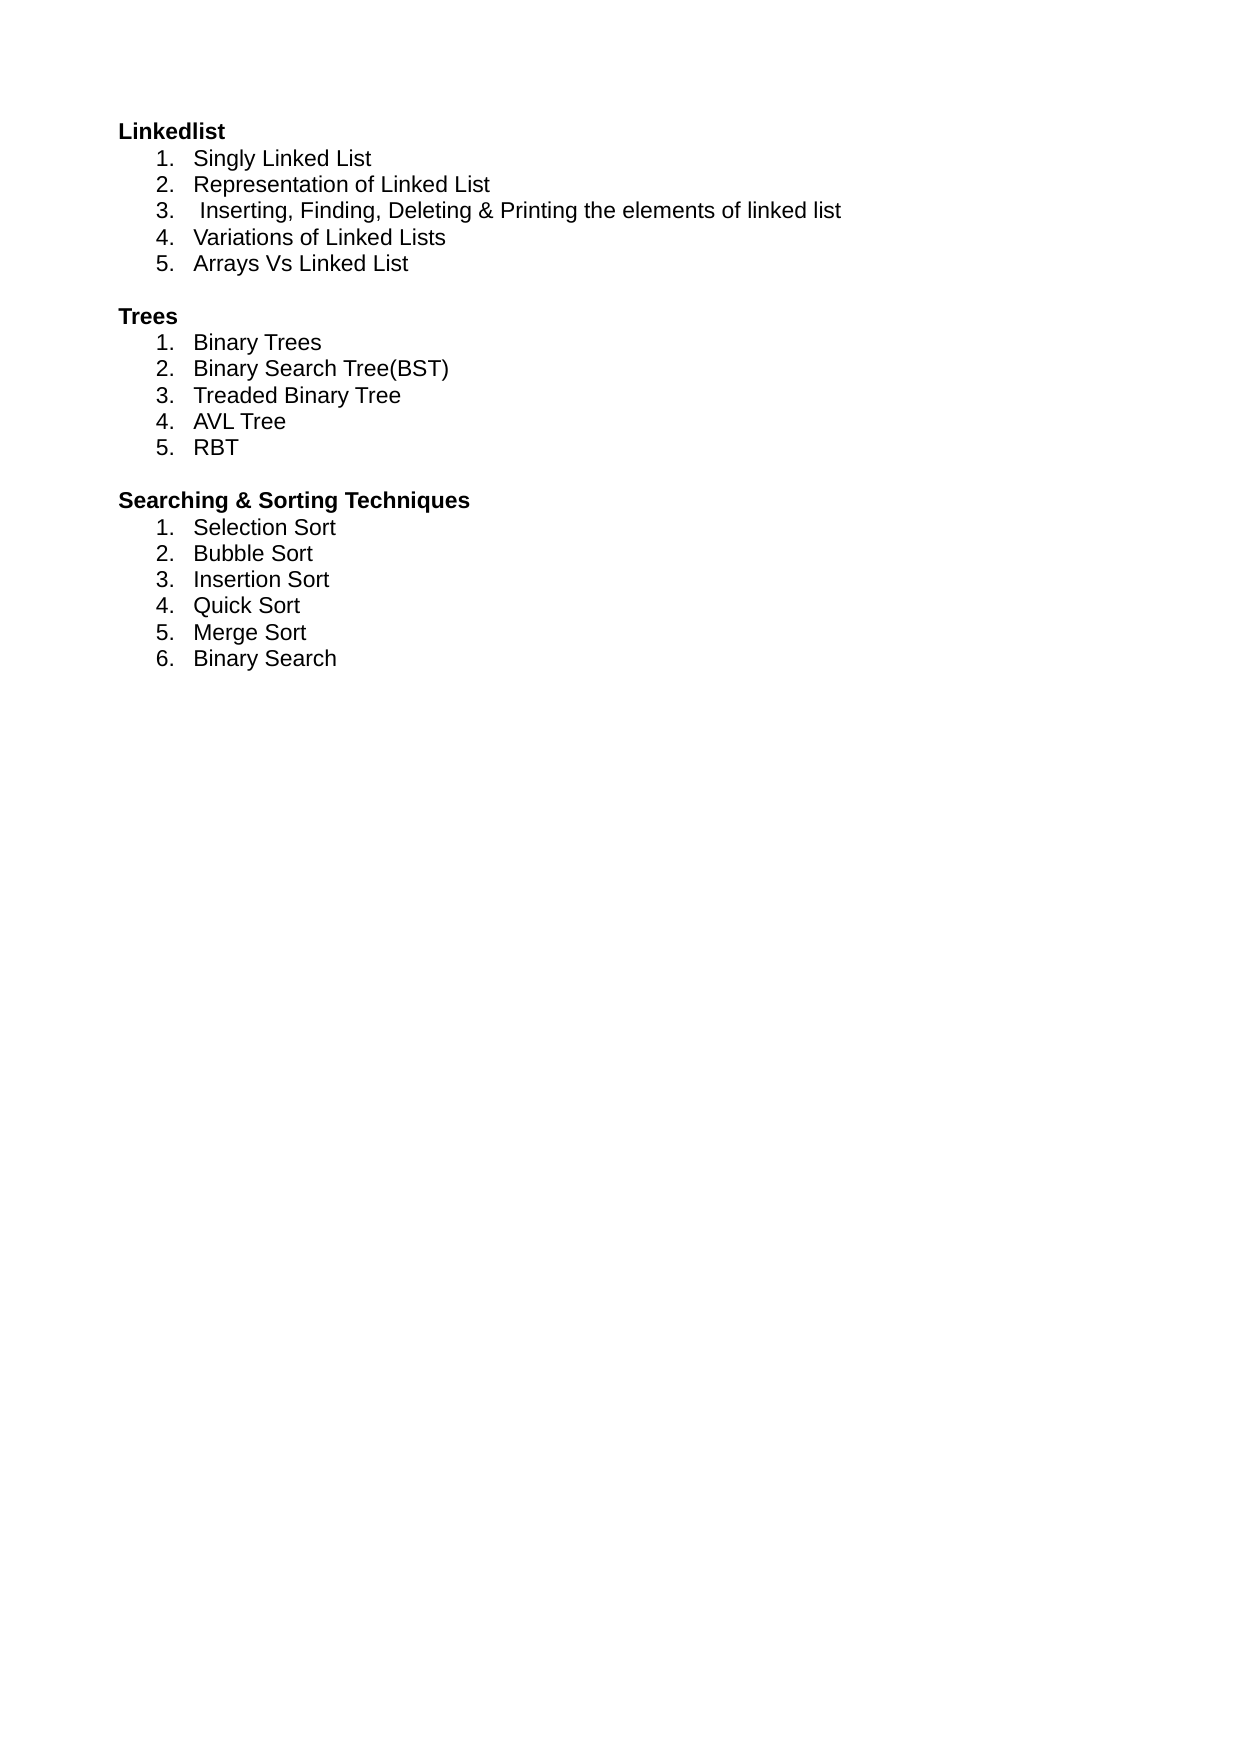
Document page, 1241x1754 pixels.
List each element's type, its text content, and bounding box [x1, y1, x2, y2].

list Singly Linked List [156, 144, 1122, 171]
list Quick Sort [156, 592, 1122, 619]
text Searching & Sorting Techniques [118, 487, 1122, 513]
list Binary Search [156, 645, 1122, 672]
list Variations of Linked Lists [156, 223, 1122, 250]
list Binary Trees [156, 329, 1122, 355]
list Inserting, Finding, Deleting & Printing the elements of linked list [156, 197, 1122, 223]
list Merge Sort [156, 619, 1122, 645]
list Bubble Sort [156, 540, 1122, 566]
list Treaded Binary Tree [156, 382, 1122, 408]
text Trees [118, 303, 1122, 329]
text Linkedlist [118, 118, 1122, 144]
list Selection Sort [156, 513, 1122, 540]
list RBT [156, 434, 1122, 461]
list Binary Search Tree(BST) [156, 355, 1122, 382]
list Representation of Linked List [156, 171, 1122, 197]
list AVL Tree [156, 408, 1122, 434]
list Insertion Sort [156, 566, 1122, 592]
list Arrays Vs Linked List [156, 250, 1122, 276]
